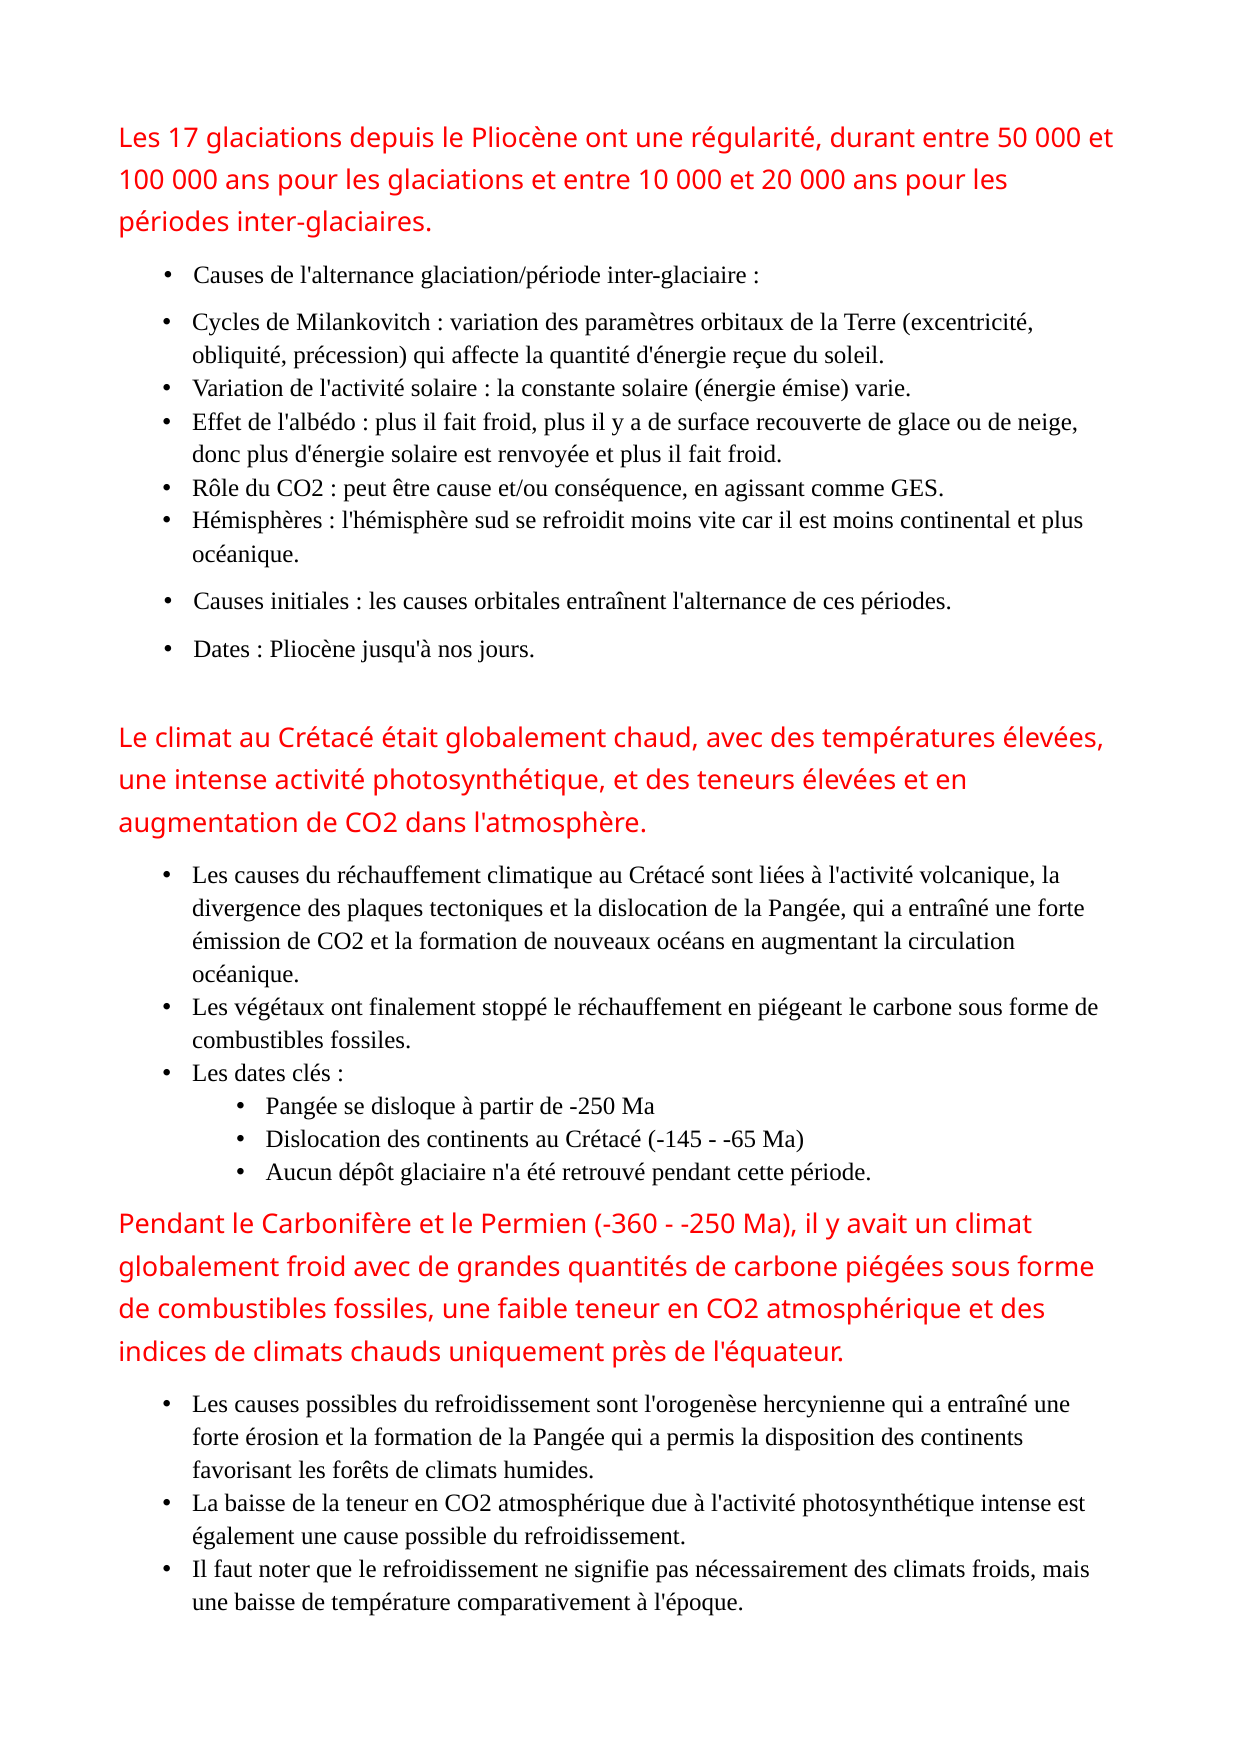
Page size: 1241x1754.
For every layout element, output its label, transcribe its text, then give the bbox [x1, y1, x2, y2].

list Cycles de Milankovitch : variation des paramètres orbitaux de la Terre (excentricité, obliquité, précession) qui affecte la quantité d'énergie reçue du soleil. [162, 307, 1122, 369]
list Hémisphères : l'hémisphère sud se refroidit moins vite car il est moins continental et plus océanique. [162, 506, 1122, 567]
list Pangée se disloque à partir de -250 Ma [236, 1091, 1122, 1120]
text Pendant le Carbonifère et le Permien (-360 - -250 Ma), il y avait un climat globalement froid avec de grandes quantités de carbone piégées sous forme de combustibles fossiles, une faible teneur en CO2 atmosphérique et des indices de climats chauds uniquement près de l'équateur. [118, 1205, 1122, 1369]
list Variation de l'activité solaire : la constante solaire (énergie émise) varie. [162, 373, 1122, 402]
list Aucun dépôt glaciaire n'a été retrouvé pendant cette période. [236, 1157, 1122, 1186]
list Les végétaux ont finalement stoppé le réchauffement en piégeant le carbone sous forme de combustibles fossiles. [162, 992, 1122, 1054]
list Dislocation des continents au Crétacé (-145 - -65 Ma) [236, 1124, 1122, 1153]
list Les causes du réchauffement climatique au Crétacé sont liées à l'activité volcanique, la divergence des plaques tectoniques et la dislocation de la Pangée, qui a entraîné une forte émission de CO2 et la formation de nouveaux océans en augmentant la circulation océanique. [162, 860, 1122, 988]
list Rôle du CO2 : peut être cause et/ou conséquence, en agissant comme GES. [162, 473, 1122, 501]
text Le climat au Crétacé était globalement chaud, avec des températures élevées, une intense activité photosynthétique, et des teneurs élevées et en augmentation de CO2 dans l'atmosphère. [118, 718, 1122, 840]
list Les causes possibles du refroidissement sont l'orogenèse hercynienne qui a entraîné une forte érosion et la formation de la Pangée qui a permis la disposition des continents favorisant les forêts de climats humides. [162, 1389, 1122, 1484]
list Causes de l'alternance glaciation/période inter-glaciaire : [164, 260, 1122, 289]
list La baisse de la teneur en CO2 atmosphérique due à l'activité photosynthétique intense est également une cause possible du refroidissement. [162, 1488, 1122, 1550]
list Les dates clés : [162, 1058, 1122, 1087]
list Il faut noter que le refroidissement ne signifie pas nécessairement des climats froids, mais une baisse de température comparativement à l'époque. [162, 1554, 1122, 1616]
list Causes initiales : les causes orbitales entraînent l'alternance de ces périodes. [164, 586, 1122, 615]
list Dates : Pliocène jusqu'à nos jours. [164, 634, 1122, 663]
list Effet de l'albédo : plus il fait froid, plus il y a de surface recouverte de glace ou de neige, donc plus d'énergie solaire est renvoyée et plus il fait froid. [162, 407, 1122, 468]
text Les 17 glaciations depuis le Pliocène ont une régularité, durant entre 50 000 et 100 000 ans pour les glaciations et entre 10 000 et 20 000 ans pour les périodes inter-glaciaires. [118, 118, 1122, 240]
